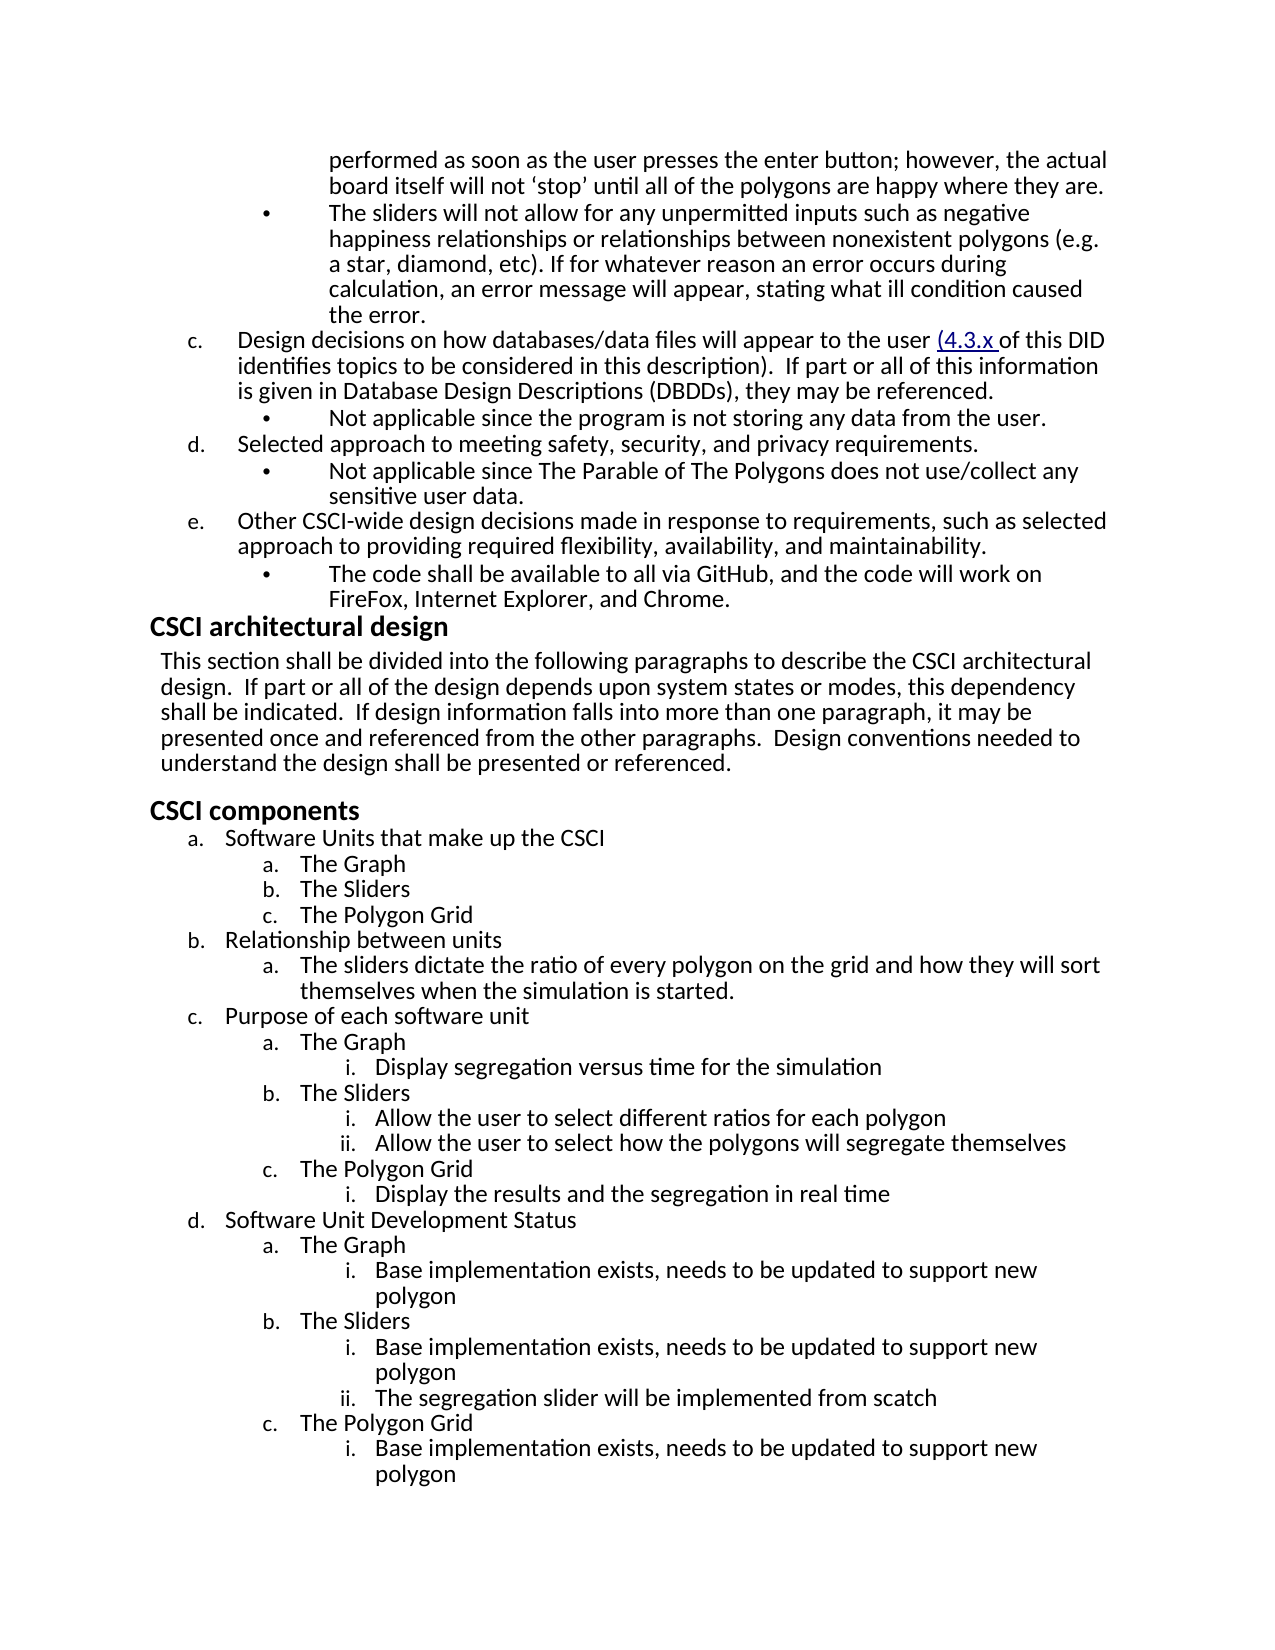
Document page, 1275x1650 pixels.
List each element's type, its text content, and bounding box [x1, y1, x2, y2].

list Display the results and the segregation in real time [150, 1184, 1113, 1209]
list The segregation slider will be implemented from scatch [150, 1387, 1113, 1412]
list The code shall be available to all via GitHub, and the code will work on FireFox, Internet Explorer, and Chrome. [262, 561, 1113, 614]
list Base implementation exists, needs to be updated to support new polygon [150, 1336, 1113, 1387]
list Relationship between units [187, 930, 1113, 955]
list The Polygon Grid [262, 1158, 1113, 1183]
list Not applicable since the program is not storing any data from the user. [262, 406, 1113, 433]
list Design decisions on how databases/data files will appear to the user (4.3.x of this DID identifies topics to be considered in this description). If part or all of this information is given in Database Design Descriptions (DBDDs), they may be referenced. [187, 330, 1113, 406]
list Not applicable since The Parable of The Polygons does not use/collect any sensitive user data. [262, 459, 1125, 511]
subtitle CSCI components [150, 799, 1125, 828]
list The sliders dictate the ratio of every polygon on the grid and how they will sort themselves when the simulation is started. [262, 955, 1113, 1006]
list The Polygon Grid [262, 904, 1113, 929]
list Purpose of each software unit [187, 1006, 1113, 1031]
list The Graph [262, 853, 1113, 878]
list The Sliders [262, 1311, 1113, 1336]
list Allow the user to select how the polygons will segregate themselves [150, 1133, 1113, 1158]
list Display segregation versus time for the simulation [150, 1057, 1113, 1082]
list The Sliders [262, 1082, 1113, 1107]
list performed as soon as the user presses the enter button; however, the actual board itself will not ‘stop’ until all of the polygons are happy where they are. [262, 150, 1113, 200]
list Base implementation exists, needs to be updated to support new polygon [150, 1438, 1113, 1488]
list The Sliders [262, 879, 1113, 904]
subtitle CSCI architectural design [150, 614, 1125, 643]
list Software Unit Development Status [187, 1209, 1113, 1234]
list The sliders will not allow for any unpermitted inputs such as negative happiness relationships or relationships between nonexistent polygons (e.g. a star, diamond, etc). If for whatever reason an error occurs during calculation, an error message will appear, stating what ill condition caused the error. [262, 201, 1113, 329]
list Selected approach to meeting safety, security, and privacy requirements. [187, 434, 1125, 459]
list The Graph [262, 1031, 1113, 1056]
list Software Units that make up the CSCI [187, 828, 1113, 853]
text This section shall be divided into the following paragraphs to describe the CSCI architectural design. If part or all of the design depends upon system states or modes, this dependency shall be indicated. If design information falls into more than one paragraph, it may be presented once and referenced from the other paragraphs. Design conventions needed to understand the design shall be presented or referenced. [160, 651, 1113, 778]
list Allow the user to select different ratios for each polygon [150, 1108, 1113, 1133]
list The Graph [262, 1235, 1113, 1260]
list Other CSCI-wide design decisions made in response to requirements, such as selected approach to providing required flexibility, availability, and maintainability. [187, 511, 1113, 561]
list The Polygon Grid [262, 1413, 1113, 1438]
list Base implementation exists, needs to be updated to support new polygon [150, 1260, 1113, 1311]
